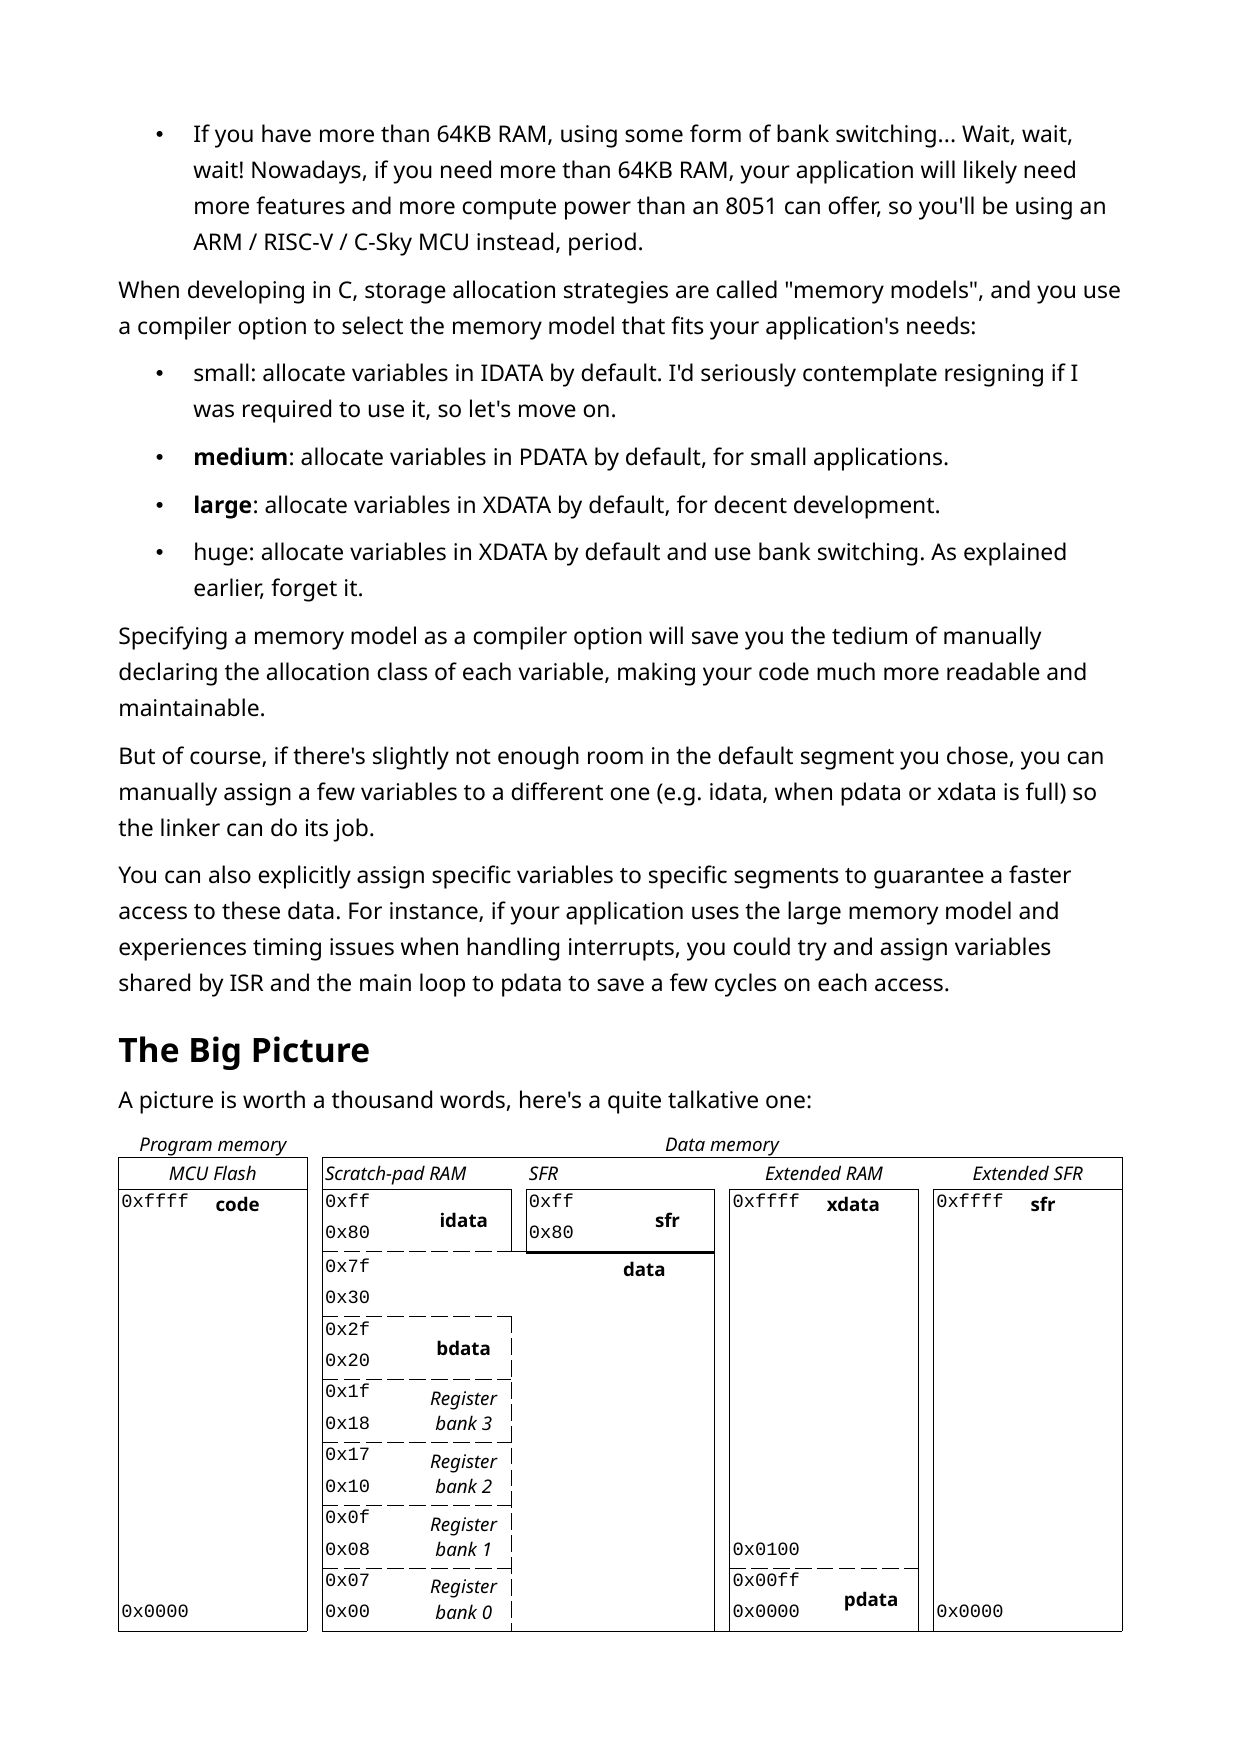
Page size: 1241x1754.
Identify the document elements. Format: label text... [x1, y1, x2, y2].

table_cell [715, 1285, 729, 1316]
table_cell [526, 1505, 620, 1536]
table_cell sfr [1028, 1190, 1122, 1220]
table_cell 0x20 [323, 1348, 416, 1379]
text But of course, if there's slightly not enough room in the default segment you chose, you can manually assign a few variables to a different one (e.g. idata, when pdata or xdata is full) so the linker can do its job. [118, 739, 1122, 843]
table_cell SFR [526, 1158, 714, 1189]
table_cell [919, 1348, 933, 1379]
table_cell [934, 1536, 1027, 1568]
table_cell [511, 1411, 526, 1442]
table_cell [919, 1285, 933, 1316]
table_cell [1028, 1536, 1122, 1568]
table_cell [1028, 1251, 1122, 1285]
table_cell data [620, 1254, 714, 1285]
table_header [307, 1132, 322, 1157]
table_cell [308, 1316, 322, 1348]
table_cell [824, 1411, 918, 1442]
table_cell 0x1f [323, 1379, 416, 1411]
table_cell xdata [824, 1190, 918, 1220]
table_cell [511, 1442, 526, 1473]
table_cell [620, 1536, 714, 1568]
table_cell [416, 1251, 511, 1285]
table_cell [620, 1568, 714, 1599]
table_cell [919, 1568, 933, 1599]
table_cell [526, 1536, 620, 1568]
table_cell [919, 1474, 933, 1505]
table_cell [715, 1442, 729, 1473]
table_cell Register bank 0 [416, 1568, 511, 1631]
table_cell [715, 1316, 729, 1348]
table_cell [119, 1251, 212, 1285]
table_cell [715, 1505, 729, 1536]
table_cell [715, 1474, 729, 1505]
table_cell Extended SFR [933, 1158, 1122, 1189]
table_cell [511, 1285, 526, 1316]
table_cell 0x30 [323, 1285, 416, 1316]
table_cell [934, 1285, 1027, 1316]
table_cell [919, 1411, 933, 1442]
table_cell [308, 1189, 322, 1220]
table_cell [824, 1379, 918, 1411]
table_cell [824, 1348, 918, 1379]
table_cell [308, 1220, 322, 1251]
table_cell 0x17 [323, 1442, 416, 1473]
table_cell 0x00ff [730, 1568, 824, 1599]
table_cell [526, 1411, 620, 1442]
table_cell [934, 1379, 1027, 1411]
table_cell 0x0000 [730, 1599, 824, 1631]
table_cell sfr [620, 1190, 714, 1251]
table_cell [919, 1220, 933, 1251]
table_cell 0xff [527, 1190, 620, 1220]
table_cell [511, 1348, 526, 1379]
table_cell [308, 1411, 322, 1442]
table_cell [213, 1379, 307, 1411]
table_cell 0x0000 [119, 1599, 212, 1631]
table_cell [1028, 1599, 1122, 1631]
table_cell [526, 1254, 620, 1285]
table_cell [730, 1251, 824, 1285]
table_cell 0x10 [323, 1474, 416, 1505]
table_cell [919, 1536, 933, 1568]
table_cell [730, 1379, 824, 1411]
table_cell [934, 1220, 1027, 1251]
table_cell [213, 1348, 307, 1379]
table_cell [620, 1442, 714, 1473]
table_cell pdata [824, 1568, 918, 1631]
table_cell [213, 1220, 307, 1251]
table_cell Register bank 1 [416, 1505, 511, 1568]
table_cell 0x18 [323, 1411, 416, 1442]
table_cell 0x0000 [934, 1599, 1027, 1631]
table_cell [526, 1442, 620, 1473]
table_cell [715, 1411, 729, 1442]
table_cell [119, 1568, 212, 1599]
table_cell [715, 1348, 729, 1379]
table_cell [512, 1220, 526, 1251]
table_cell [919, 1442, 933, 1473]
table_cell 0x80 [323, 1220, 416, 1251]
table_cell 0x7f [323, 1251, 416, 1285]
table_cell [1028, 1220, 1122, 1251]
table_cell 0xffff [730, 1190, 824, 1220]
table_cell [511, 1316, 526, 1348]
table_cell 0x00 [323, 1599, 416, 1631]
table_cell [511, 1158, 526, 1189]
text A picture is worth a thousand words, here's a quite talkative one: [118, 1084, 1122, 1115]
table_cell [1028, 1379, 1122, 1411]
table_cell 0x0f [323, 1505, 416, 1536]
table_cell [308, 1251, 322, 1285]
table_cell [119, 1220, 212, 1251]
table_cell [308, 1568, 322, 1599]
table_cell [934, 1411, 1027, 1442]
table_cell [1028, 1568, 1122, 1599]
table_cell [119, 1536, 212, 1568]
table_cell [934, 1251, 1027, 1285]
table_cell [620, 1411, 714, 1442]
table_cell [620, 1348, 714, 1379]
table_cell [620, 1599, 714, 1631]
table_cell [824, 1220, 918, 1251]
table_cell [119, 1285, 212, 1316]
table_cell [526, 1568, 620, 1599]
table_cell [511, 1505, 526, 1536]
table_cell [213, 1599, 307, 1631]
table_cell 0xffff [934, 1190, 1027, 1220]
table_cell [308, 1285, 322, 1316]
table_cell [308, 1505, 322, 1536]
table_cell [308, 1474, 322, 1505]
table_cell [730, 1220, 824, 1251]
table_cell [1028, 1411, 1122, 1442]
table_cell [934, 1442, 1027, 1473]
text Specifying a memory model as a compiler option will save you the tedium of manually declaring the allocation class of each variable, making your code much more readable and maintainable. [118, 620, 1122, 723]
table_cell [213, 1442, 307, 1473]
table_cell [934, 1474, 1027, 1505]
table_cell [730, 1474, 824, 1505]
table_cell [308, 1442, 322, 1473]
table_cell [213, 1474, 307, 1505]
table_cell [213, 1505, 307, 1536]
table_cell [919, 1189, 933, 1220]
table_cell [730, 1316, 824, 1348]
table_cell [213, 1536, 307, 1568]
table_cell Register bank 3 [416, 1379, 511, 1442]
table_cell [308, 1536, 322, 1568]
table_cell [119, 1348, 212, 1379]
table_cell idata [416, 1190, 511, 1251]
table_cell [308, 1379, 322, 1411]
table_cell 0x08 [323, 1536, 416, 1568]
list small: allocate variables in IDATA by default. I'd seriously contemplate resigning if I was required to use it, so let's move on. [156, 357, 1122, 424]
table_cell [730, 1442, 824, 1473]
table_cell Extended RAM [729, 1158, 918, 1189]
table_cell [416, 1285, 511, 1316]
list If you have more than 64KB RAM, using some form of bank switching... Wait, wait, wait! Nowadays, if you need more than 64KB RAM, your application will likely need more features and more compute power than an 8051 can offer, so you'll be using an ARM / RISC-V / C-Sky MCU instead, period. [156, 118, 1122, 257]
table_cell [1028, 1505, 1122, 1536]
list huge: allocate variables in XDATA by default and use bank switching. As explained earlier, forget it. [156, 536, 1122, 603]
table_cell [526, 1348, 620, 1379]
table_cell [715, 1379, 729, 1411]
table_cell Register bank 2 [416, 1442, 511, 1505]
table_cell [919, 1599, 933, 1631]
table_header Program memory [118, 1132, 307, 1157]
table_cell [715, 1189, 729, 1220]
table_cell [511, 1252, 526, 1285]
table_cell [620, 1474, 714, 1505]
table_cell [730, 1411, 824, 1442]
table_cell [511, 1379, 526, 1411]
table_cell [919, 1379, 933, 1411]
table_cell [934, 1505, 1027, 1536]
table_cell [511, 1568, 526, 1599]
table_cell [119, 1505, 212, 1536]
table_cell [119, 1411, 212, 1442]
table_cell [934, 1568, 1027, 1599]
table_cell [119, 1442, 212, 1473]
table_cell [308, 1348, 322, 1379]
table_cell [512, 1189, 526, 1220]
table_cell [308, 1157, 322, 1189]
table_cell 0xffff [119, 1190, 212, 1220]
table_cell [934, 1316, 1027, 1348]
table_cell [526, 1316, 620, 1348]
table_cell [824, 1285, 918, 1316]
table_cell 0x0100 [730, 1536, 824, 1568]
table_cell Scratch-pad RAM [323, 1158, 511, 1189]
table_cell [620, 1316, 714, 1348]
table_cell [730, 1285, 824, 1316]
table_cell [1028, 1348, 1122, 1379]
table_cell [715, 1568, 729, 1599]
table_cell [824, 1251, 918, 1285]
table_cell [715, 1220, 729, 1251]
table_cell 0x07 [323, 1568, 416, 1599]
subtitle The Big Picture [118, 1026, 1122, 1072]
table_cell [730, 1348, 824, 1379]
table_cell [824, 1505, 918, 1536]
table_cell MCU Flash [119, 1158, 307, 1189]
table_cell code [213, 1190, 307, 1220]
table_cell [511, 1599, 526, 1631]
table_cell [918, 1158, 933, 1189]
table_cell [1028, 1474, 1122, 1505]
table_cell [620, 1379, 714, 1411]
table_cell [1028, 1316, 1122, 1348]
table_cell [526, 1379, 620, 1411]
text You can also explicitly assign specific variables to specific segments to guarantee a faster access to these data. For instance, if your application uses the large memory model and experiences timing issues when handling interrupts, you could try and assign variables shared by ISR and the main loop to pdata to save a few cycles on each access. [118, 859, 1122, 998]
table_cell [715, 1536, 729, 1568]
table_cell [620, 1285, 714, 1316]
table_cell [119, 1474, 212, 1505]
table_cell [824, 1316, 918, 1348]
table_cell [308, 1599, 322, 1631]
table_cell [620, 1505, 714, 1536]
table_cell bdata [416, 1316, 511, 1379]
table_cell 0x2f [323, 1316, 416, 1348]
table_cell [119, 1379, 212, 1411]
table_cell [213, 1251, 307, 1285]
table_cell [919, 1505, 933, 1536]
table_cell [213, 1316, 307, 1348]
table_cell [1028, 1442, 1122, 1473]
table_cell [511, 1474, 526, 1505]
table_cell [526, 1599, 620, 1631]
table_cell 0x80 [527, 1220, 620, 1251]
table_cell [824, 1474, 918, 1505]
table_header Data memory [322, 1132, 1122, 1157]
table_cell [824, 1442, 918, 1473]
table_cell [715, 1158, 729, 1189]
table_cell [715, 1251, 729, 1285]
table_cell [919, 1251, 933, 1285]
table_cell [511, 1536, 526, 1568]
table_cell [213, 1568, 307, 1599]
list medium: allocate variables in PDATA by default, for small applications. [156, 441, 1122, 472]
table_cell [526, 1474, 620, 1505]
table_cell [715, 1599, 729, 1631]
text When developing in C, storage allocation strategies are called "memory models", and you use a compiler option to select the memory model that fits your application's needs: [118, 274, 1122, 341]
table_cell [213, 1411, 307, 1442]
table_cell [824, 1536, 918, 1568]
table_cell [213, 1285, 307, 1316]
table_cell [934, 1348, 1027, 1379]
table_cell [1028, 1285, 1122, 1316]
table_cell 0xff [323, 1190, 416, 1220]
table_cell [919, 1316, 933, 1348]
table_cell [730, 1505, 824, 1536]
table_cell [119, 1316, 212, 1348]
list large: allocate variables in XDATA by default, for decent development. [156, 489, 1122, 520]
table_cell [526, 1285, 620, 1316]
